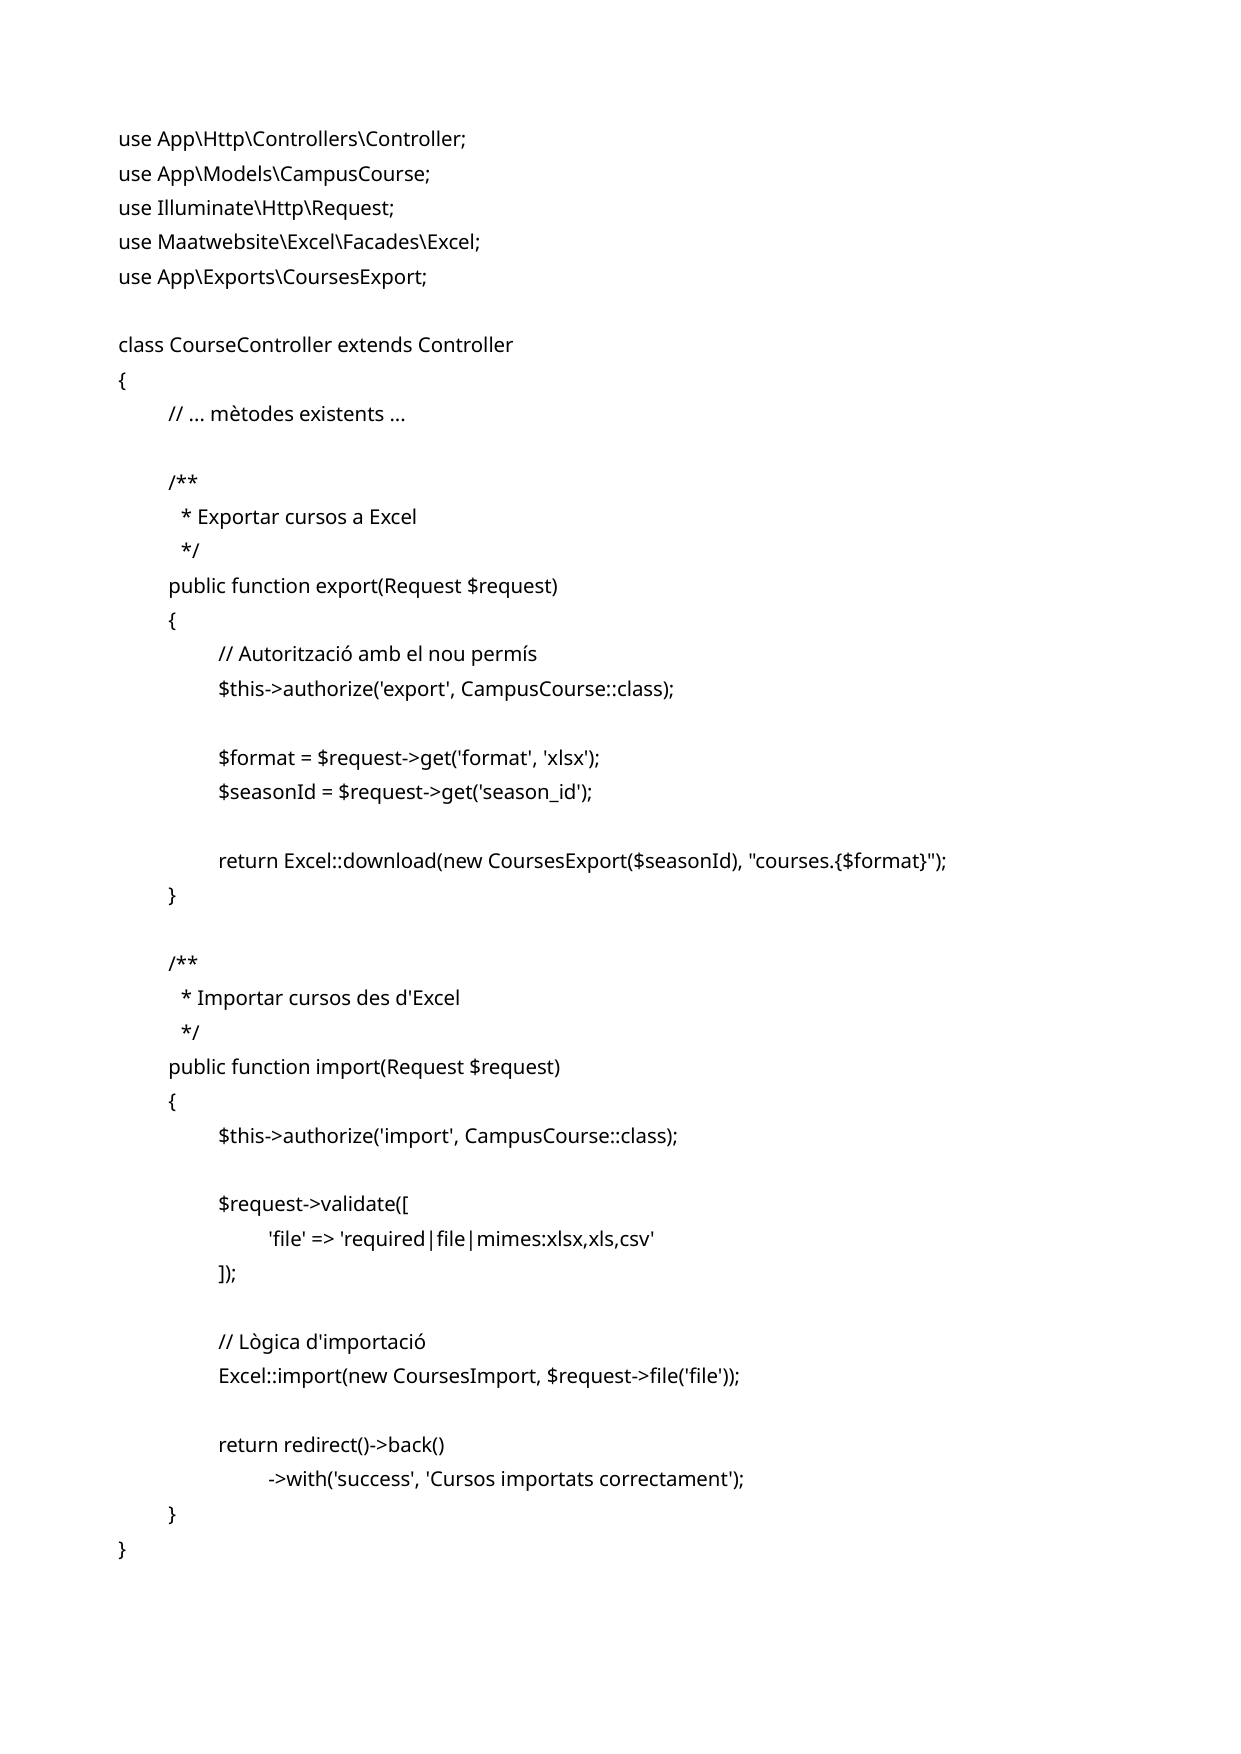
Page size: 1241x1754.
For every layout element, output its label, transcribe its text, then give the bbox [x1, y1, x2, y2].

text */ [118, 1012, 1122, 1046]
text } [118, 1527, 1122, 1562]
text use App\Exports\CoursesExport; [118, 256, 1122, 290]
text } [118, 874, 1122, 909]
text return redirect()->back() [118, 1424, 1122, 1459]
text use Illuminate\Http\Request; [118, 187, 1122, 221]
text use App\Models\CampusCourse; [118, 152, 1122, 187]
text { [118, 1081, 1122, 1115]
text // Lògica d'importació [118, 1321, 1122, 1356]
text public function export(Request $request) [118, 565, 1122, 599]
text use Maatwebsite\Excel\Facades\Excel; [118, 221, 1122, 256]
text // Autorització amb el nou permís [118, 634, 1122, 668]
text $seasonId = $request->get('season_id'); [118, 771, 1122, 806]
text ->with('success', 'Cursos importats correctament'); [118, 1459, 1122, 1493]
text public function import(Request $request) [118, 1046, 1122, 1081]
text Excel::import(new CoursesImport, $request->file('file')); [118, 1356, 1122, 1390]
text $request->validate([ [118, 1184, 1122, 1218]
text use App\Http\Controllers\Controller; [118, 118, 1122, 152]
text $this->authorize('export', CampusCourse::class); [118, 668, 1122, 702]
text ]); [118, 1252, 1122, 1287]
text $format = $request->get('format', 'xlsx'); [118, 737, 1122, 771]
text class CourseController extends Controller [118, 324, 1122, 359]
text * Exportar cursos a Excel [118, 496, 1122, 531]
text return Excel::download(new CoursesExport($seasonId), "courses.{$format}"); [118, 840, 1122, 874]
text /** [118, 943, 1122, 977]
text 'file' => 'required|file|mimes:xlsx,xls,csv' [118, 1218, 1122, 1252]
text */ [118, 531, 1122, 565]
text /** [118, 462, 1122, 496]
text // ... mètodes existents ... [118, 393, 1122, 427]
text { [118, 359, 1122, 393]
text } [118, 1493, 1122, 1527]
text $this->authorize('import', CampusCourse::class); [118, 1115, 1122, 1149]
text { [118, 599, 1122, 634]
text * Importar cursos des d'Excel [118, 977, 1122, 1012]
